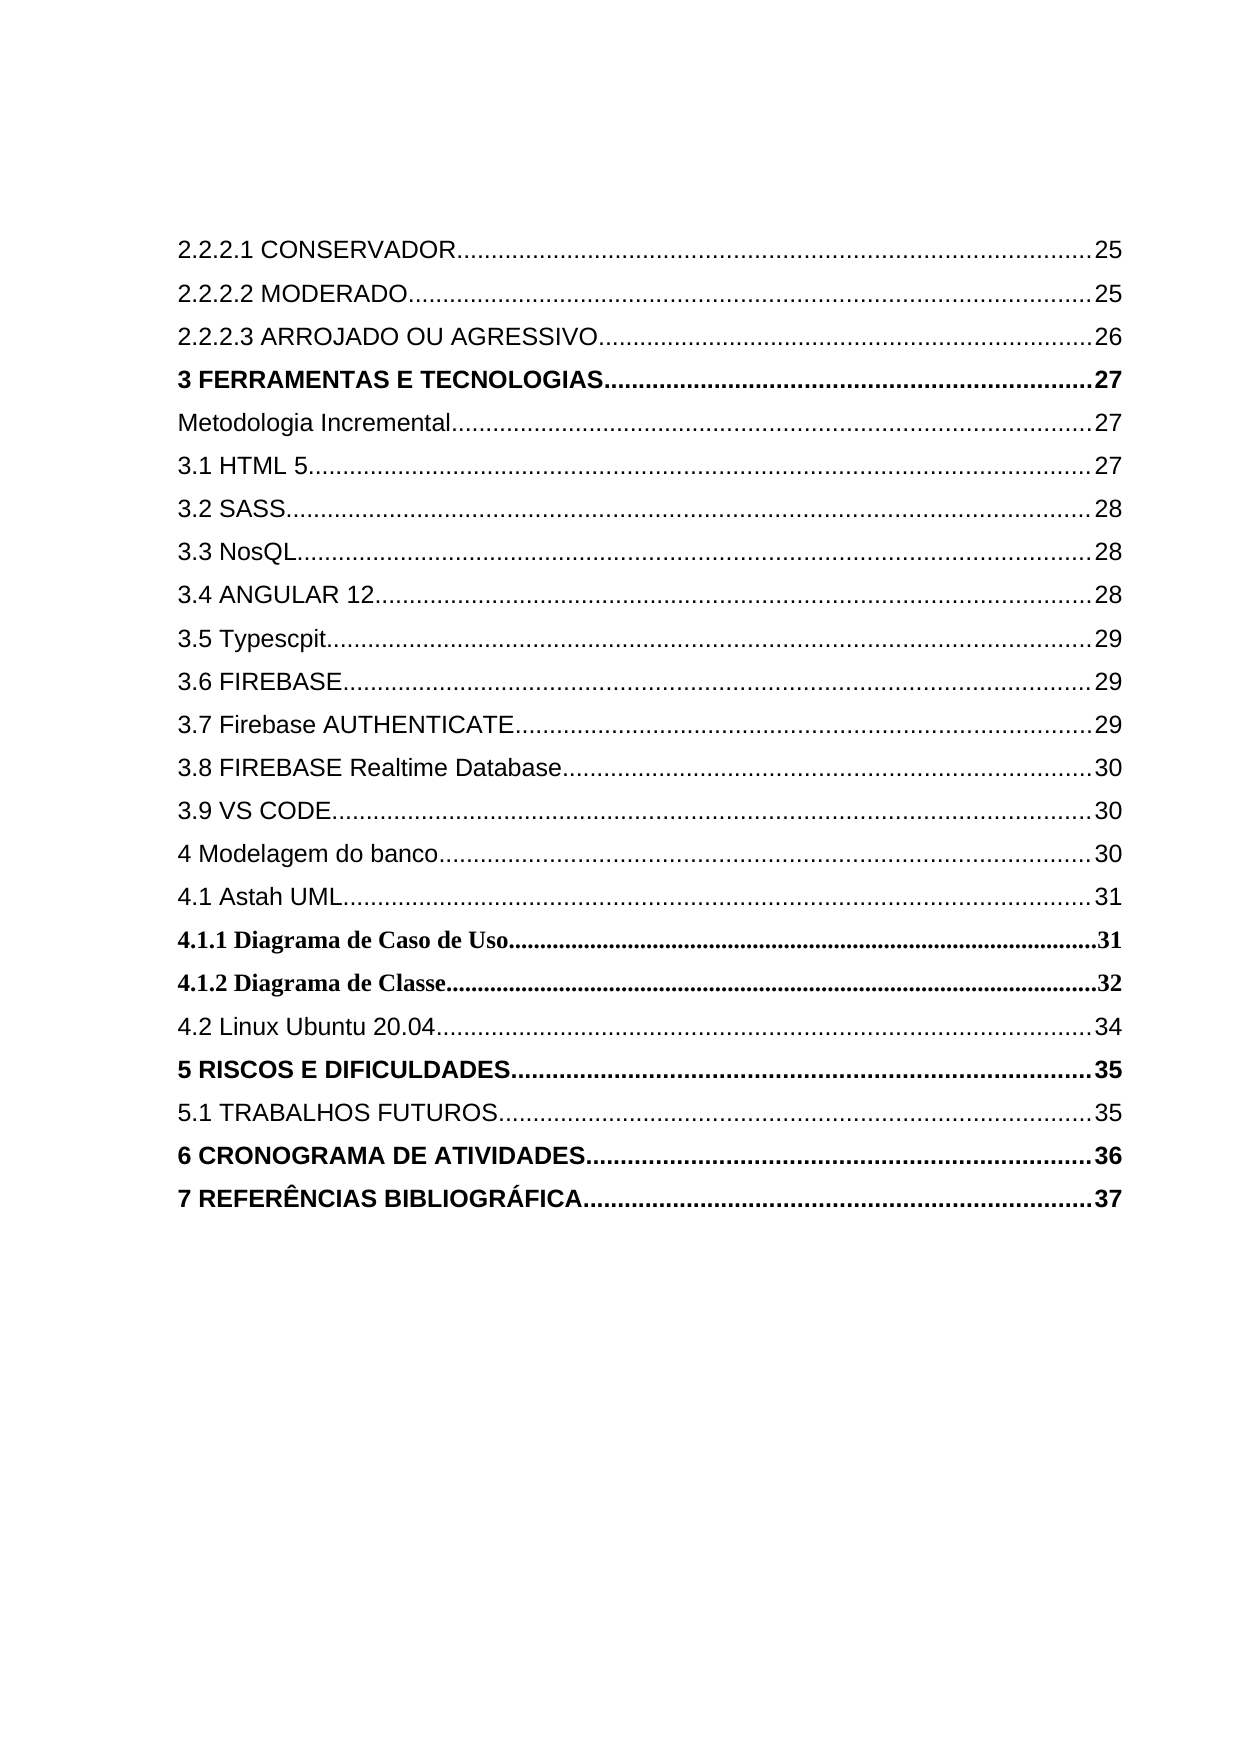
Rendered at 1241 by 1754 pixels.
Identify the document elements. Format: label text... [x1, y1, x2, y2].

text 5.1 TRABALHOS FUTUROS 35 [177, 1098, 1122, 1127]
text 3.3 NosQL 28 [177, 537, 1122, 566]
text 2.2.2.2 MODERADO 25 [177, 278, 1122, 307]
text 3.8 FIREBASE Realtime Database 30 [177, 753, 1122, 782]
text 4.1 Astah UML 31 [177, 882, 1122, 911]
text 3.6 FIREBASE 29 [177, 667, 1122, 695]
text 6 CRONOGRAMA DE ATIVIDADES 36 [177, 1141, 1122, 1170]
text 3 FERRAMENTAS E TECNOLOGIAS 27 [177, 365, 1122, 393]
text 7 REFERÊNCIAS BIBLIOGRÁFICA 37 [177, 1184, 1122, 1213]
text 4 Modelagem do banco 30 [177, 839, 1122, 868]
text 4.1.1 Diagrama de Caso de Uso 31 [177, 925, 1122, 954]
text 3.4 ANGULAR 12 28 [177, 580, 1122, 609]
text 3.2 SASS 28 [177, 494, 1122, 523]
text 5 RISCOS E DIFICULDADES 35 [177, 1055, 1122, 1083]
text 2.2.2.3 ARROJADO OU AGRESSIVO 26 [177, 322, 1122, 350]
text 4.2 Linux Ubuntu 20.04 34 [177, 1012, 1122, 1040]
text 3.1 HTML 5 27 [177, 451, 1122, 480]
text Metodologia Incremental 27 [177, 408, 1122, 437]
text 4.1.2 Diagrama de Classe 32 [177, 968, 1122, 997]
text 3.7 Firebase AUTHENTICATE 29 [177, 710, 1122, 738]
text 2.2.2.1 CONSERVADOR 25 [177, 235, 1122, 264]
text 3.5 Typescpit 29 [177, 623, 1122, 652]
text 3.9 VS CODE 30 [177, 796, 1122, 825]
